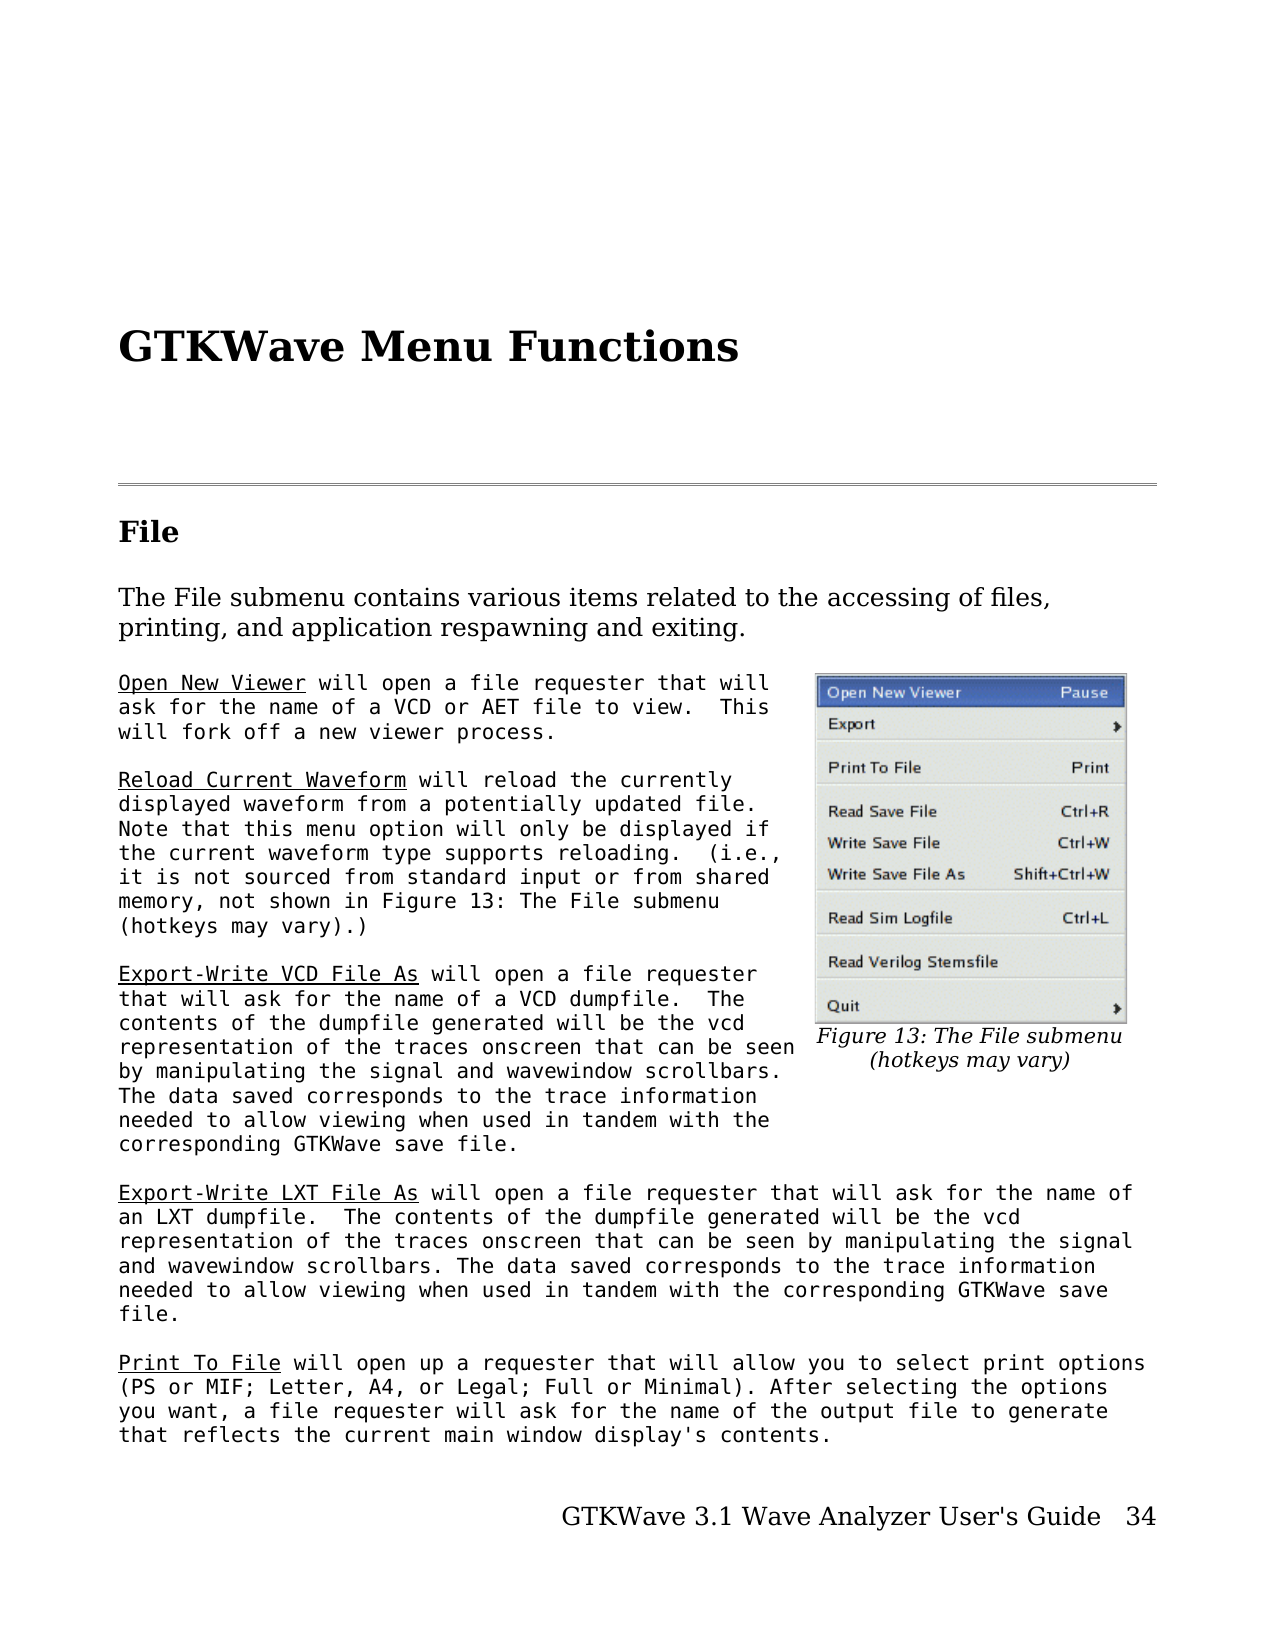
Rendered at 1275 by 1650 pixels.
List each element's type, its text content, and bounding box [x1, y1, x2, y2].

text Figure 13: The File submenu (hotkeys may vary) [814, 1024, 1127, 1072]
text Print To File will open up a requester that will allow you to select print options (PS or MIF; Letter, A4, or Legal; Full or Minimal). After selecting the options you want, a file requester will ask for the name of the output file to generate that reflects the current main window display's contents. [118, 1351, 1157, 1448]
text Reload Current Waveform will reload the currently displayed waveform from a potentially updated file. Note that this menu option will only be displayed if the current waveform type supports reloading. (i.e., it is not sourced from standard input or from shared memory, not shown in Figure 13: The File submenu (hotkeys may vary).) [118, 768, 808, 938]
text The File submenu contains various items related to the accessing of files, printing, and application respawning and exiting. [118, 584, 1157, 642]
text Export-Write LXT File As will open a file requester that will ask for the name of an LXT dumpfile. The contents of the dumpfile generated will be the vcd representation of the traces onscreen that can be seen by manipulating the signal and wavewindow scrollbars. The data saved corresponds to the trace information needed to allow viewing when used in tandem with the corresponding GTKWave save file. [118, 1181, 1157, 1326]
picture [814, 673, 1128, 1024]
text Open New Viewer will open a file requester that will ask for the name of a VCD or AET file to view. This will fork off a new viewer process. [118, 671, 808, 744]
text GTKWave Menu Functions [118, 322, 1157, 371]
text File [118, 515, 1157, 549]
text Export-Write VCD File As will open a file requester that will ask for the name of a VCD dumpfile. The contents of the dumpfile generated will be the vcd representation of the traces onscreen that can be seen by manipulating the signal and wavewindow scrollbars. The data saved corresponds to the trace information needed to allow viewing when used in tandem with the corresponding GTKWave save file. [118, 962, 1157, 1157]
